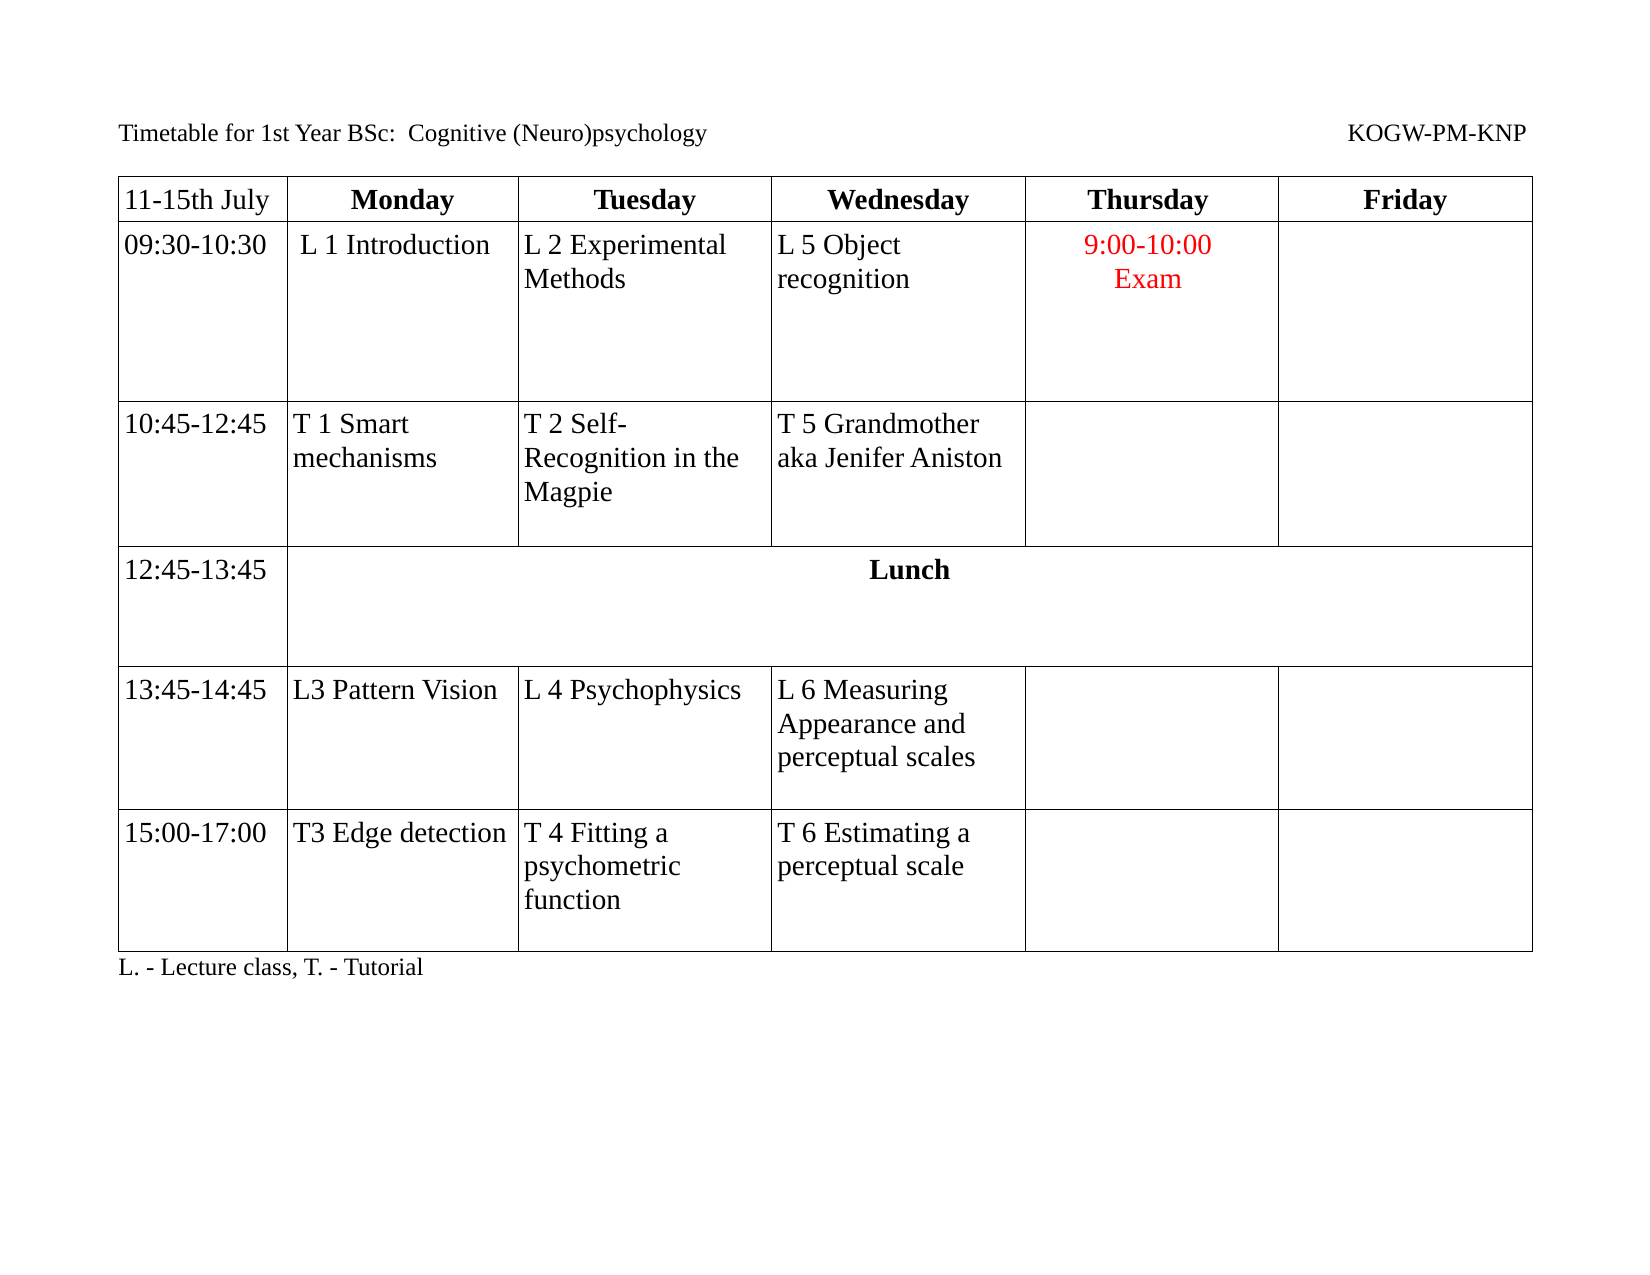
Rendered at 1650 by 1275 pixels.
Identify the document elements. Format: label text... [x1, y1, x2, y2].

table_header Monday [288, 177, 518, 221]
table_cell 9:00-10:00 Exam [1026, 222, 1278, 401]
table_cell T 5 Grandmother aka Jenifer Aniston [772, 402, 1025, 546]
table_cell L3 Pattern Vision [288, 667, 518, 809]
table_cell 13:45-14:45 [119, 667, 287, 809]
table_cell T 6 Estimating a perceptual scale [772, 810, 1025, 951]
table_header Tuesday [519, 177, 771, 221]
table_cell [1026, 810, 1278, 951]
table_header 11-15th July [119, 177, 287, 221]
table_cell [1026, 667, 1278, 809]
table_cell T 1 Smart mechanisms [288, 402, 518, 546]
table_cell 12:45-13:45 [119, 547, 287, 666]
table_cell T3 Edge detection [288, 810, 518, 951]
table_cell L 6 Measuring Appearance and perceptual scales [772, 667, 1025, 809]
table_cell L 2 Experimental Methods [519, 222, 771, 401]
table_cell 09:30-10:30 [119, 222, 287, 401]
table_cell T 2 Self-Recognition in the Magpie [519, 402, 771, 546]
table_cell [1026, 402, 1278, 546]
table_cell Lunch [288, 547, 1532, 666]
table_cell [1279, 667, 1532, 809]
table_cell [1279, 402, 1532, 546]
table_cell 10:45-12:45 [119, 402, 287, 546]
table_cell L 5 Object recognition [772, 222, 1025, 401]
table_header Thursday [1026, 177, 1278, 221]
text L. - Lecture class, T. - Tutorial [118, 952, 1532, 980]
table_cell L 4 Psychophysics [519, 667, 771, 809]
table_cell T 4 Fitting a psychometric function [519, 810, 771, 951]
table_header Friday [1279, 177, 1532, 221]
table_cell [1279, 810, 1532, 951]
table_cell L 1 Introduction [288, 222, 518, 401]
table_cell 15:00-17:00 [119, 810, 287, 951]
table_header Wednesday [772, 177, 1025, 221]
table_cell [1279, 222, 1532, 401]
